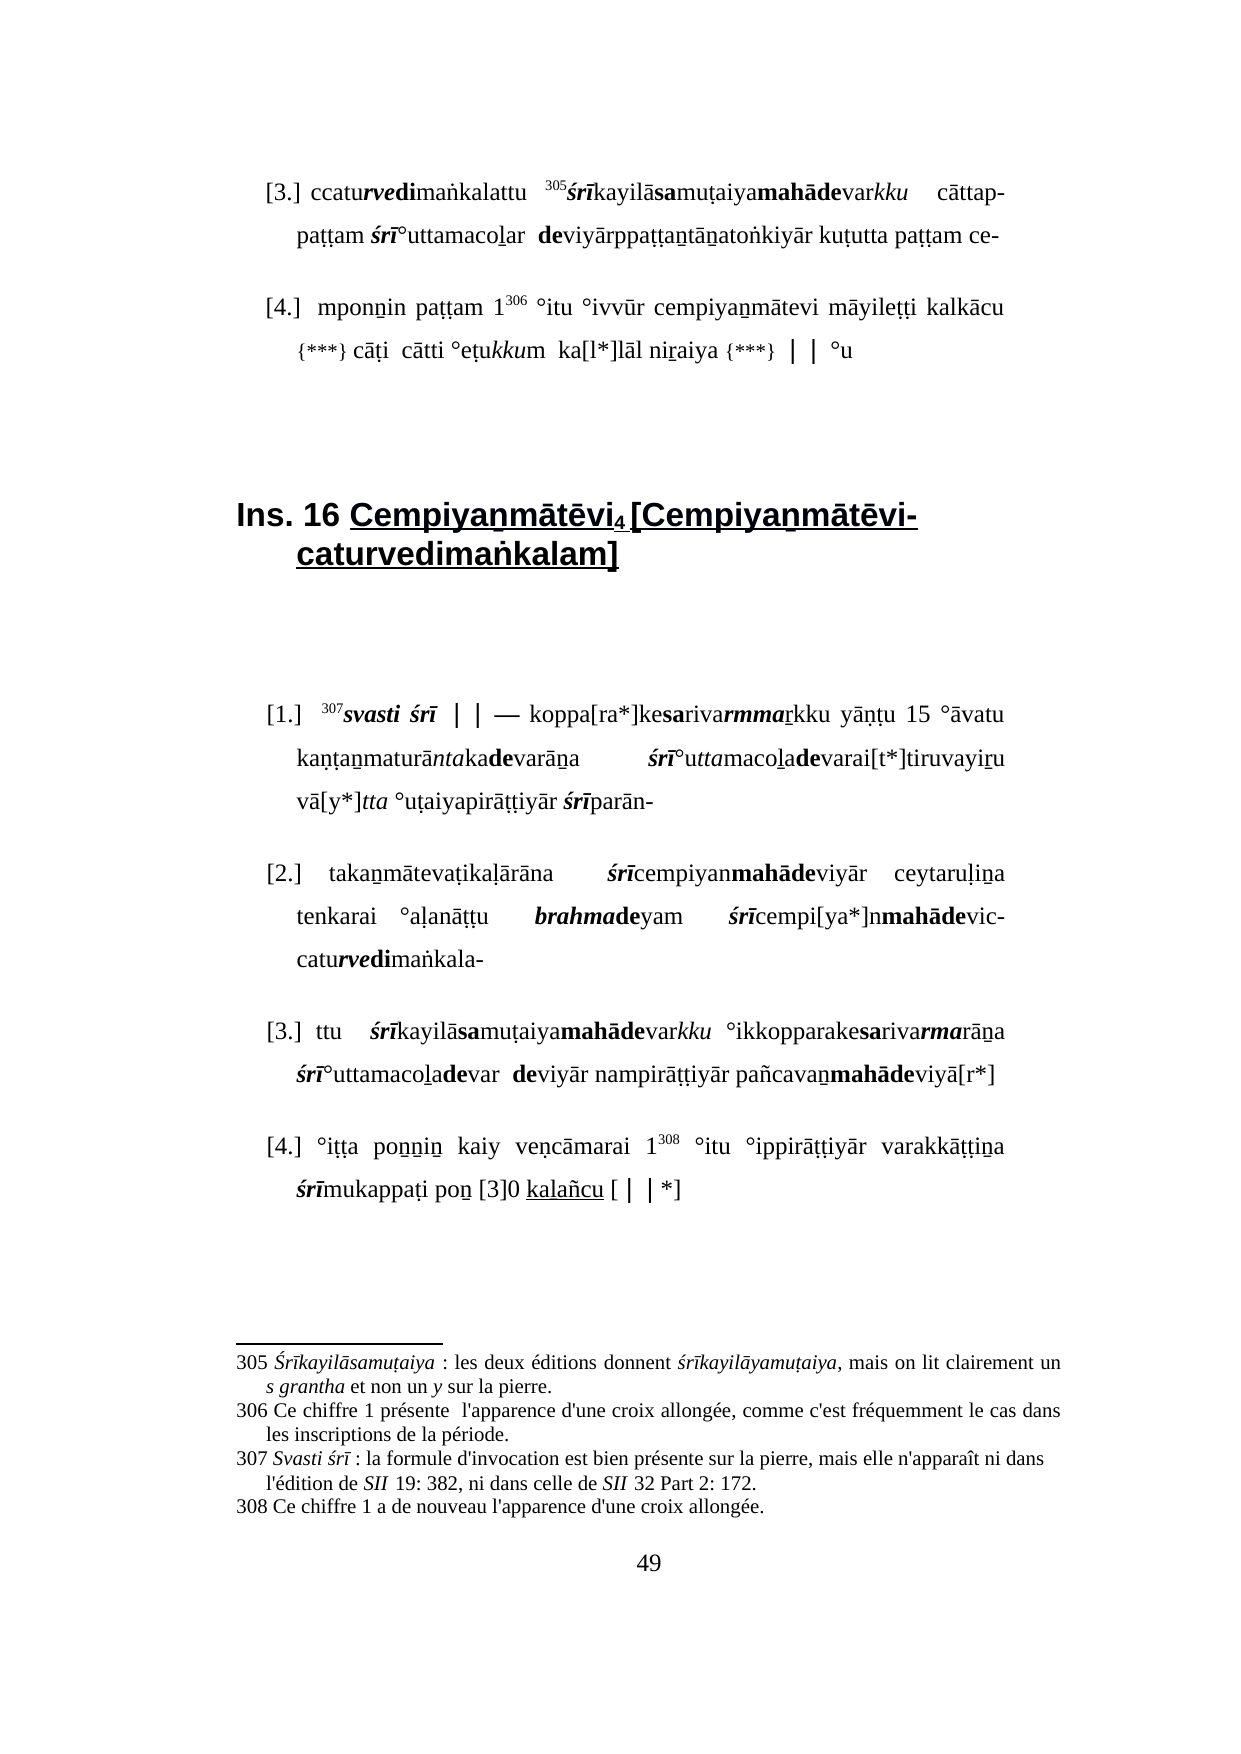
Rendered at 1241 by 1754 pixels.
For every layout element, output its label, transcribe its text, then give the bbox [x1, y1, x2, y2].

text [2.] takaṉmātevaṭikaḷārāna śrīcempiyanmahādeviyār ceytaruḷiṉa tenkarai °aḷanāṭṭu brahmadeyam śrīcempi[ya*]nmahādevic-caturvedimaṅkala- [266, 858, 1005, 973]
text [1.] svasti śrī ❘❘ — koppa[ra*]kesarivarmmaṟkku yāṇṭu 15 °āvatu kaṇṭaṉmaturāntakadevarāṉa śrī°uttamacoḻadevarai[t*]tiruvayiṟu vā[y*]tta °uṭaiyapirāṭṭiyār śrīparān- [266, 699, 1005, 814]
text Śrīkayilāsamuṭaiya : les deux éditions donnent śrīkayilāyamuṭaiya, mais on lit clairement un s grantha et non un y sur la pierre. [236, 1350, 1061, 1398]
text [3.] ttu śrīkayilāsamuṭaiyamahādevarkku °ikkopparakesarivarmarāṉa śrī°uttamacoḻadevar deviyār nampirāṭṭiyār pañcavaṉmahādeviyā[r*] [266, 1016, 1005, 1088]
text [4.] °iṭṭa poṉṉiṉ kaiy veṇcāmarai 1 °itu °ippirāṭṭiyār varakkāṭṭiṉa śrīmukappaṭi poṉ [3]0 kaḻañcu [❘❘*] [266, 1131, 1005, 1203]
text Svasti śrī : la formule d'invocation est bien présente sur la pierre, mais elle n'apparaît ni dans l'édition de SII 19: 382, ni dans celle de SII 32 Part 2: 172. [236, 1446, 1061, 1494]
subtitle Ins. 16 Cempiyaṉmātēvi4 [Cempiyaṉmātēvi-caturvedimaṅkalam] [236, 495, 1061, 572]
text [4.] mponṉin paṭṭam 1 °itu °ivvūr cempiyaṉmātevi māyileṭṭi kalkācu {***} cāṭi cātti °eṭukkum ka[l*]lāl niṟaiya {***} ❘❘ °u [265, 292, 1005, 364]
text Ce chiffre 1 a de nouveau l'apparence d'une croix allongée. [236, 1494, 1061, 1518]
text Ce chiffre 1 présente l'apparence d'une croix allongée, comme c'est fréquemment le cas dans les inscriptions de la période. [236, 1398, 1061, 1446]
text [3.] ccaturvedimaṅkalattu śrīkayilāsamuṭaiyamahādevarkku cāttap-paṭṭam śrī°uttamacoḻar deviyārppaṭṭaṉtāṉatoṅkiyār kuṭutta paṭṭam ce- [265, 177, 1005, 249]
